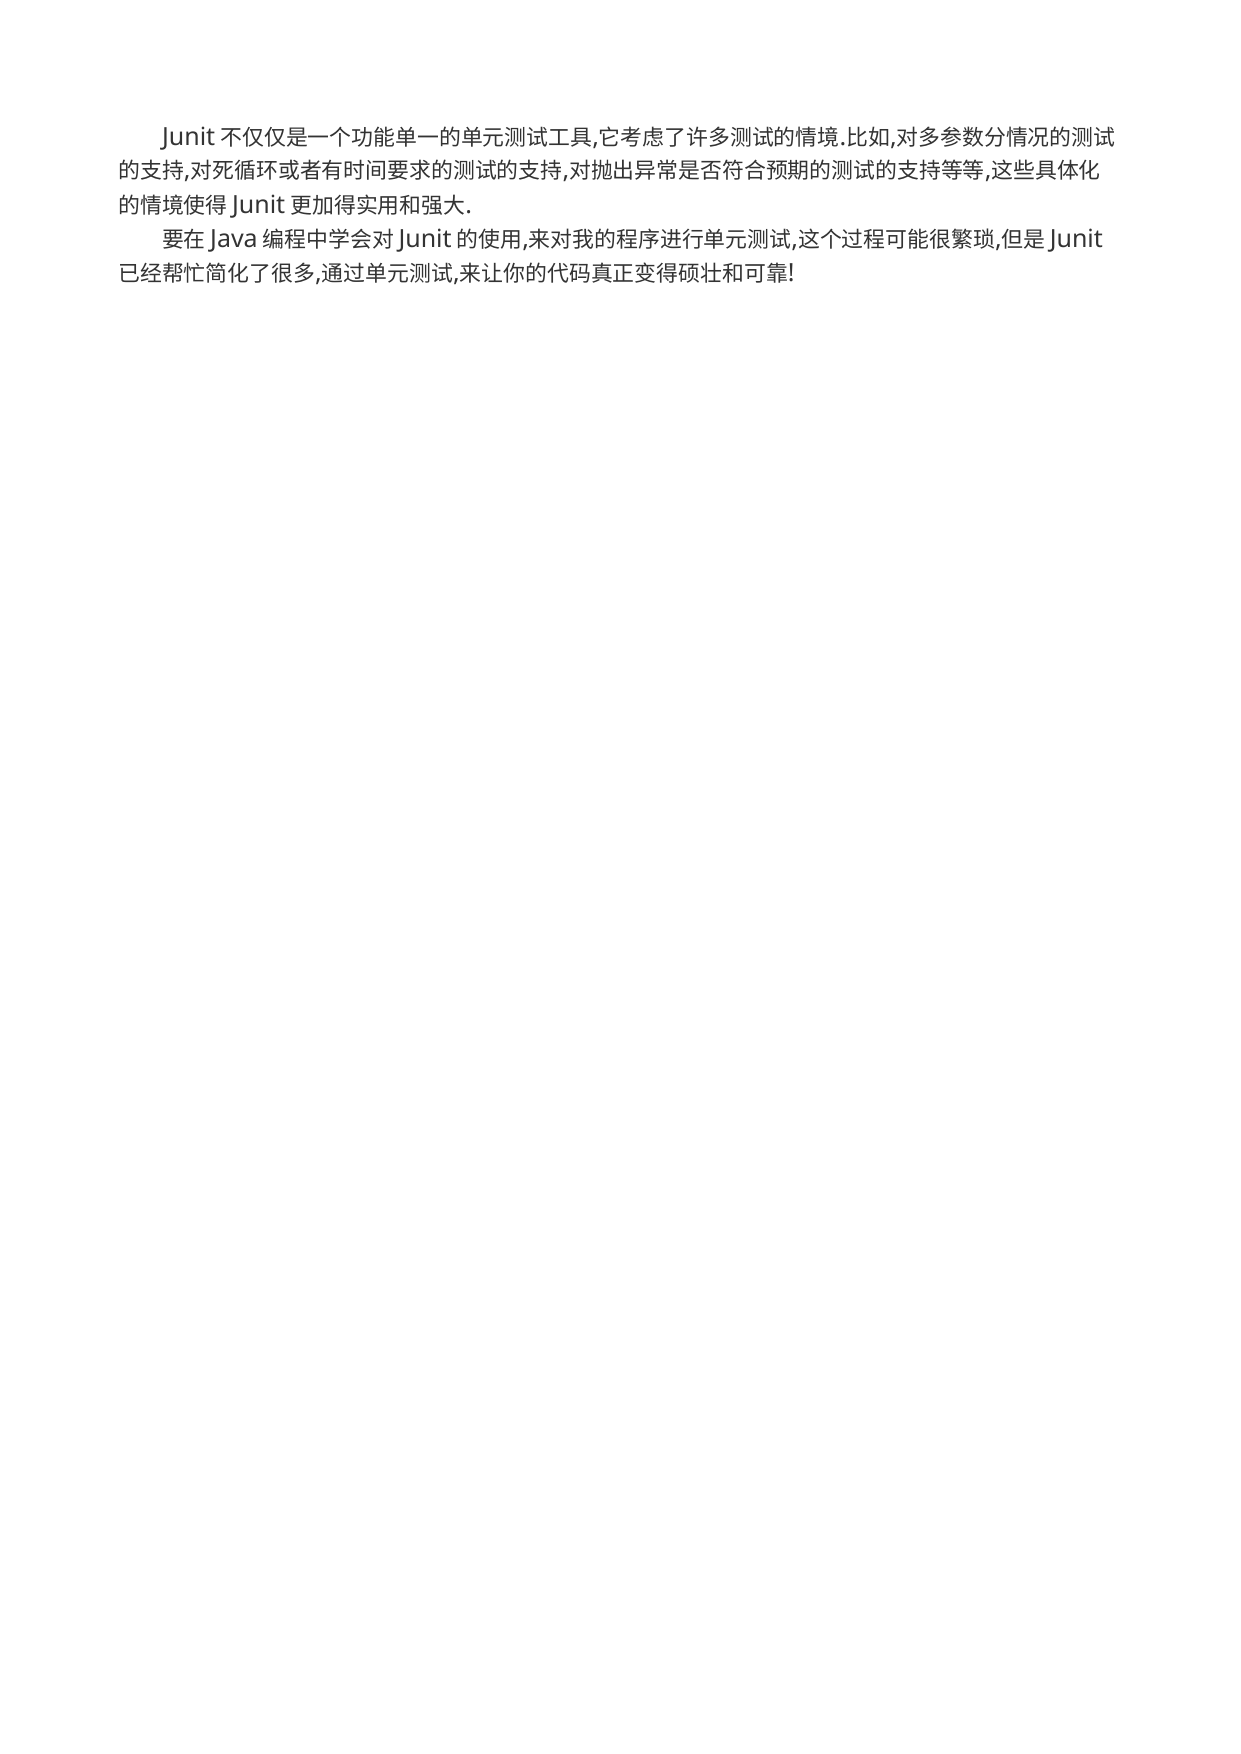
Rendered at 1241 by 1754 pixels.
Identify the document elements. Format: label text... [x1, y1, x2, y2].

text 要在Java编程中学会对Junit的使用,来对我的程序进行单元测试,这个过程可能很繁琐,但是Junit已经帮忙简化了很多,通过单元测试,来让你的代码真正变得硕壮和可靠! [118, 220, 1122, 288]
text Junit不仅仅是一个功能单一的单元测试工具,它考虑了许多测试的情境.比如,对多参数分情况的测试的支持,对死循环或者有时间要求的测试的支持,对抛出异常是否符合预期的测试的支持等等,这些具体化的情境使得Junit更加得实用和强大. [118, 118, 1122, 220]
